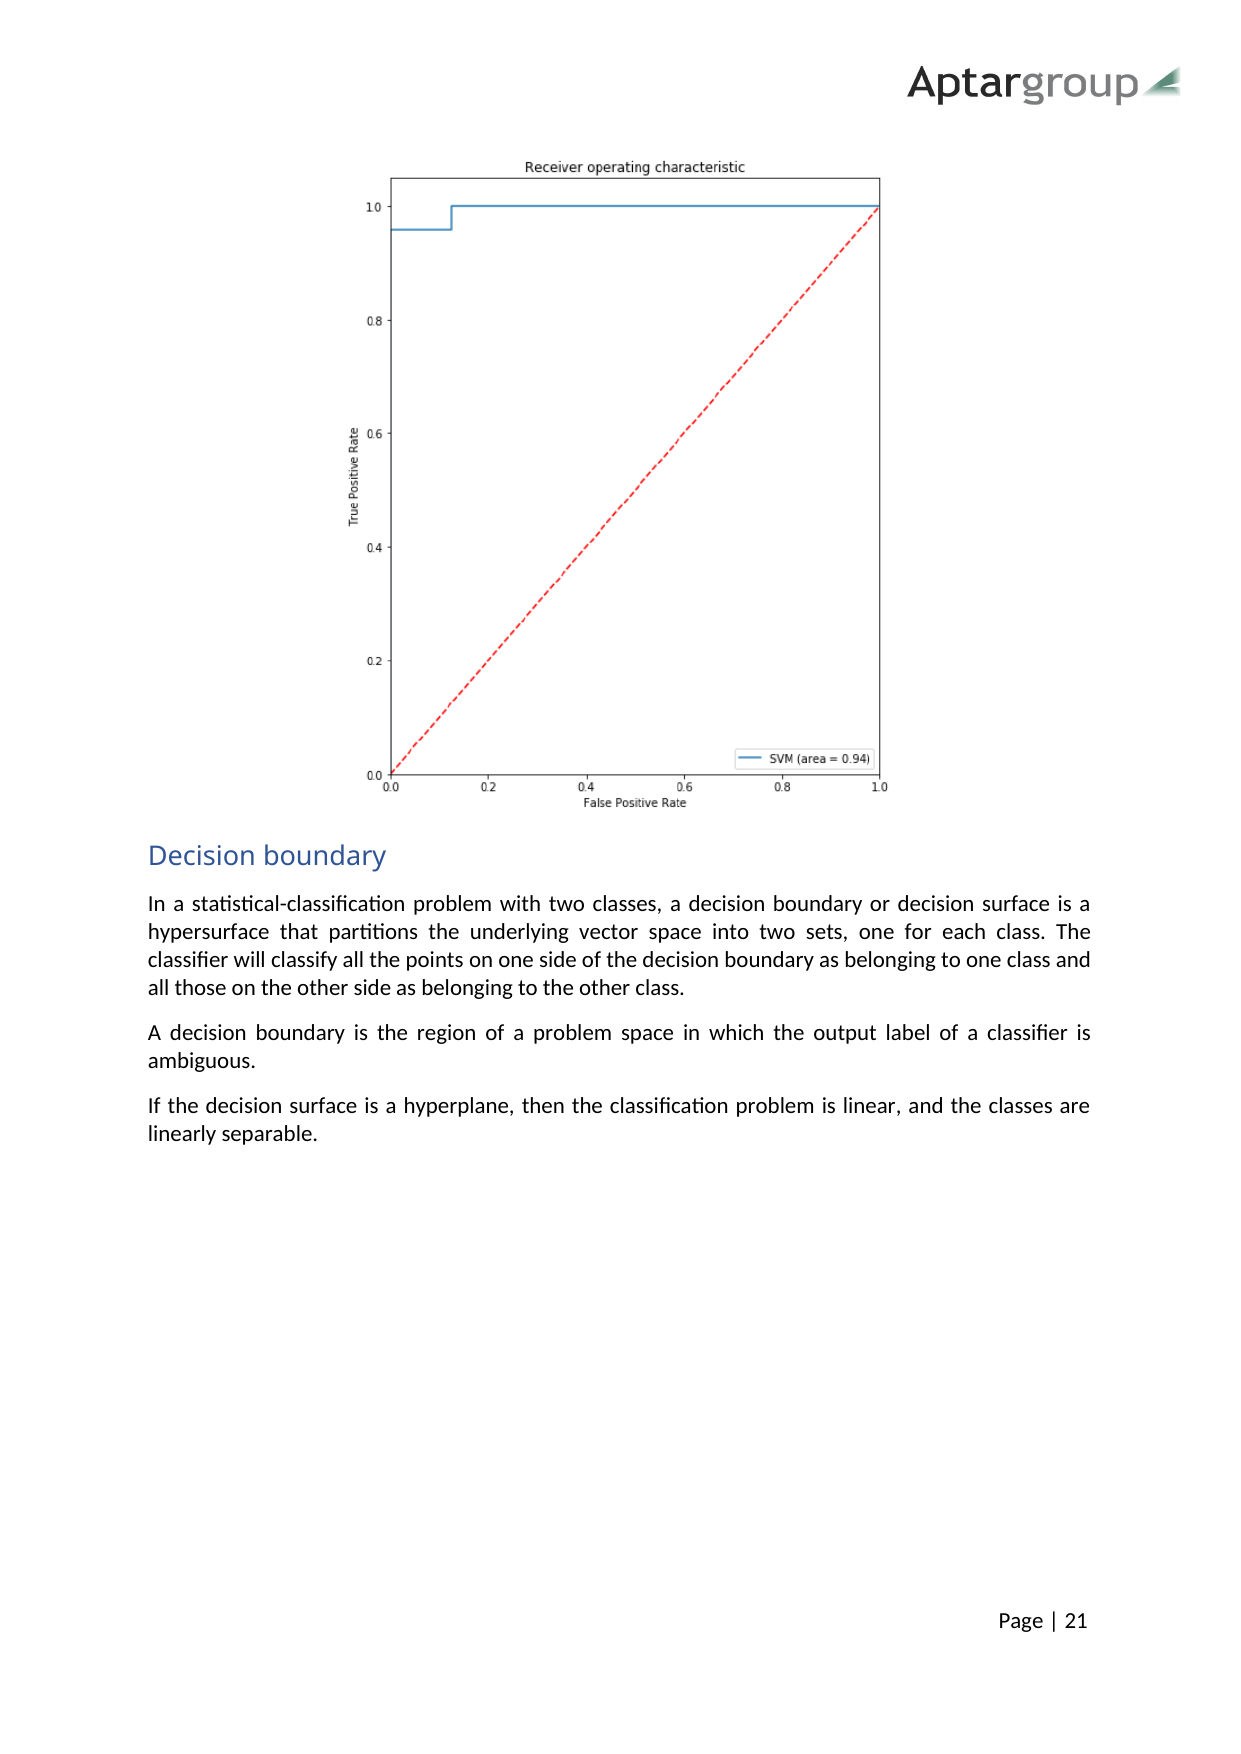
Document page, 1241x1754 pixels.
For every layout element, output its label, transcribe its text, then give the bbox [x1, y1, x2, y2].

text In a statistical-classification problem with two classes, a decision boundary or decision surface is a hypersurface that partitions the underlying vector space into two sets, one for each class. The classifier will classify all the points on one side of the decision boundary as belonging to one class and all those on the other side as belonging to the other class. [148, 889, 1093, 1002]
text Decision boundary [148, 836, 1093, 873]
text A decision boundary is the region of a problem space in which the output label of a classifier is ambiguous. [148, 1018, 1093, 1074]
text If the decision surface is a hyperplane, then the classification problem is linear, and the classes are linearly separable. [148, 1091, 1093, 1147]
